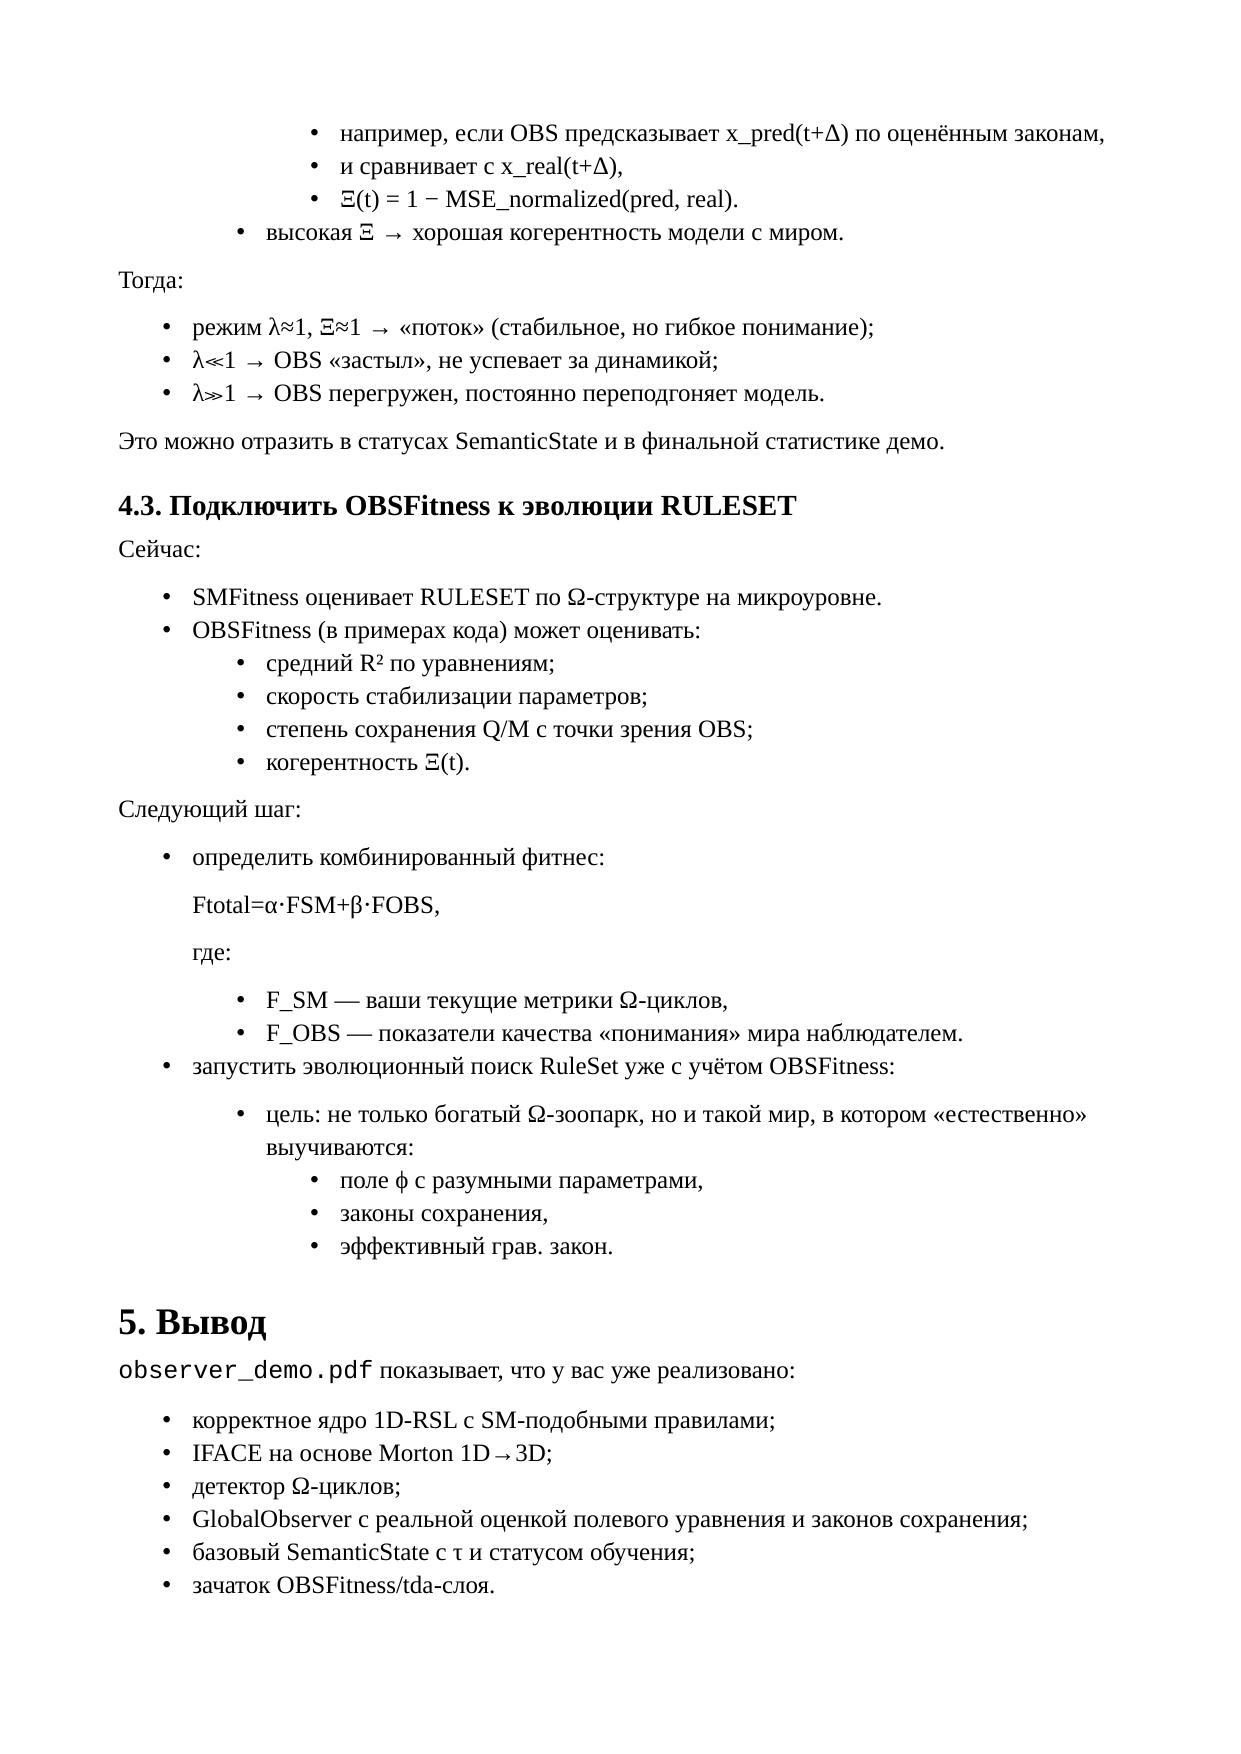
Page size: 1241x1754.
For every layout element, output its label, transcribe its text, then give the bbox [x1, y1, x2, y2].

list цель: не только богатый Ω‑зоопарк, но и такой мир, в котором «естественно» выучиваются: [236, 1099, 1122, 1160]
subtitle 5. Вывод [118, 1299, 1122, 1342]
list определить комбинированный фитнес: [162, 842, 1122, 871]
list F_OBS — показатели качества «понимания» мира наблюдателем. [236, 1018, 1122, 1047]
list законы сохранения, [310, 1198, 1122, 1226]
list Ξ(t) = 1 − MSE_normalized(pred, real). [310, 184, 1122, 213]
list IFACE на основе Morton 1D→3D; [162, 1438, 1122, 1467]
text Это можно отразить в статусах SemanticState и в финальной статистике демо. [118, 426, 1122, 455]
list запустить эволюционный поиск RuleSet уже с учётом OBSFitness: [162, 1051, 1122, 1080]
list GlobalObserver с реальной оценкой полевого уравнения и законов сохранения; [162, 1504, 1122, 1533]
list высокая Ξ → хорошая когерентность модели с миром. [236, 217, 1122, 246]
list F_SM — ваши текущие метрики Ω‑циклов, [236, 985, 1122, 1014]
text Тогда: [118, 265, 1122, 293]
list λ≫1 → OBS перегружен, постоянно переподгоняет модель. [162, 378, 1122, 407]
list эффективный грав. закон. [310, 1231, 1122, 1259]
list зачаток OBSFitness/tda‑слоя. [162, 1570, 1122, 1599]
text Следующий шаг: [118, 794, 1122, 823]
list средний R² по уравнениям; [236, 648, 1122, 677]
list где: [162, 937, 1122, 966]
subtitle 4.3. Подключить OBSFitness к эволюции RULESET [118, 488, 1122, 522]
list поле ϕ с разумными параметрами, [310, 1165, 1122, 1193]
list Ftotal=α⋅FSM+β⋅FOBS, [162, 890, 1122, 918]
list когерентность Ξ(t). [236, 747, 1122, 776]
list корректное ядро 1D‑RSL с SM‑подобными правилами; [162, 1405, 1122, 1433]
list OBSFitness (в примерах кода) может оценивать: [162, 615, 1122, 644]
list λ≪1 → OBS «застыл», не успевает за динамикой; [162, 345, 1122, 374]
list например, если OBS предсказывает x_pred(t+Δ) по оценённым законам, [310, 118, 1122, 147]
text Сейчас: [118, 534, 1122, 563]
text observer_demo.pdf показывает, что у вас уже реализовано: [118, 1355, 1122, 1386]
list SMFitness оценивает RULESET по Ω‑структуре на микроуровне. [162, 582, 1122, 611]
list скорость стабилизации параметров; [236, 681, 1122, 710]
list степень сохранения Q/M с точки зрения OBS; [236, 714, 1122, 743]
list детектор Ω‑циклов; [162, 1471, 1122, 1499]
list и сравнивает с x_real(t+Δ), [310, 151, 1122, 180]
list режим λ≈1, Ξ≈1 → «поток» (стабильное, но гибкое понимание); [162, 312, 1122, 341]
list базовый SemanticState с τ и статусом обучения; [162, 1537, 1122, 1566]
